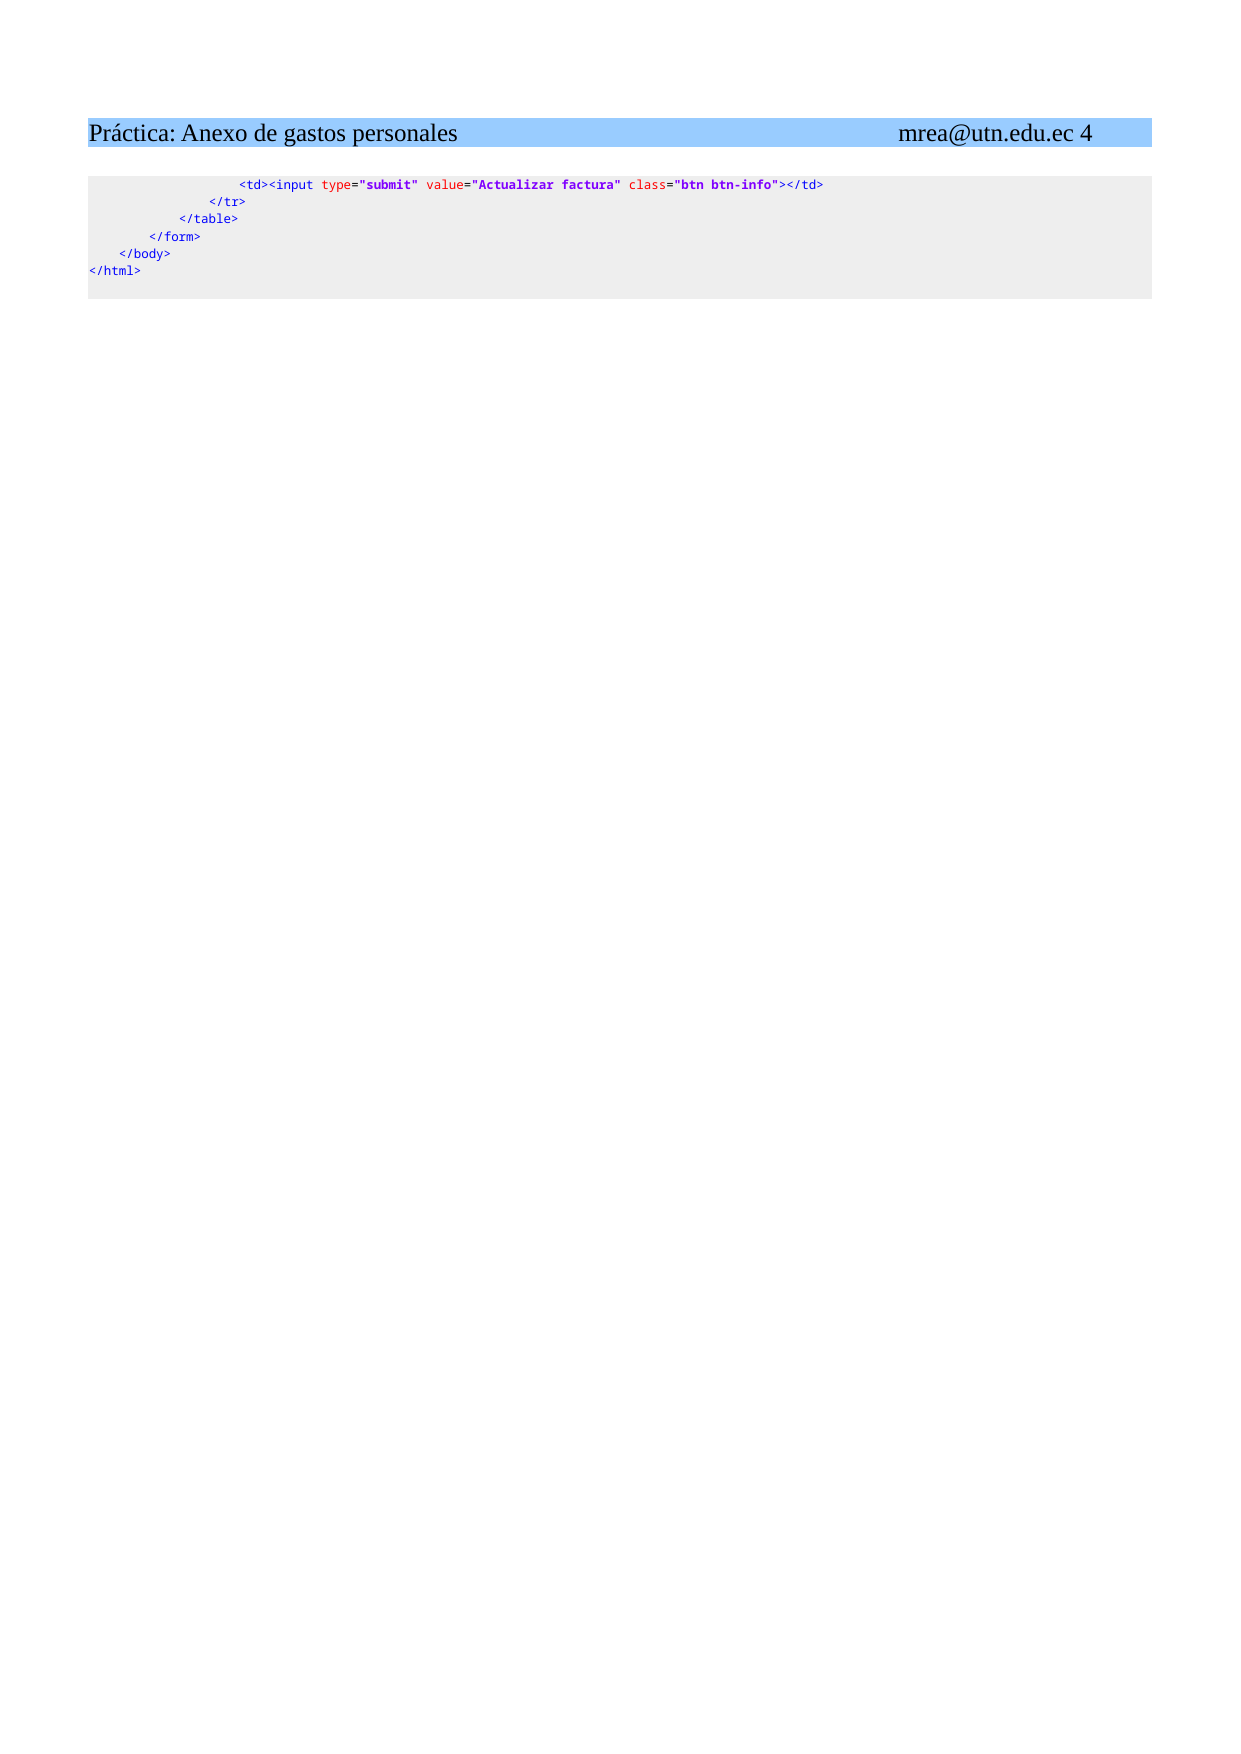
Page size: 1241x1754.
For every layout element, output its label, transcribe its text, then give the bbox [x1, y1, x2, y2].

text </form> [88, 228, 1152, 245]
text <td><input type="submit" value="Actualizar factura" class="btn btn-info"></td> [88, 176, 1152, 193]
text </body> [88, 245, 1152, 262]
text </tr> [88, 193, 1152, 211]
text </html> [88, 262, 1152, 279]
text </table> [88, 211, 1152, 228]
